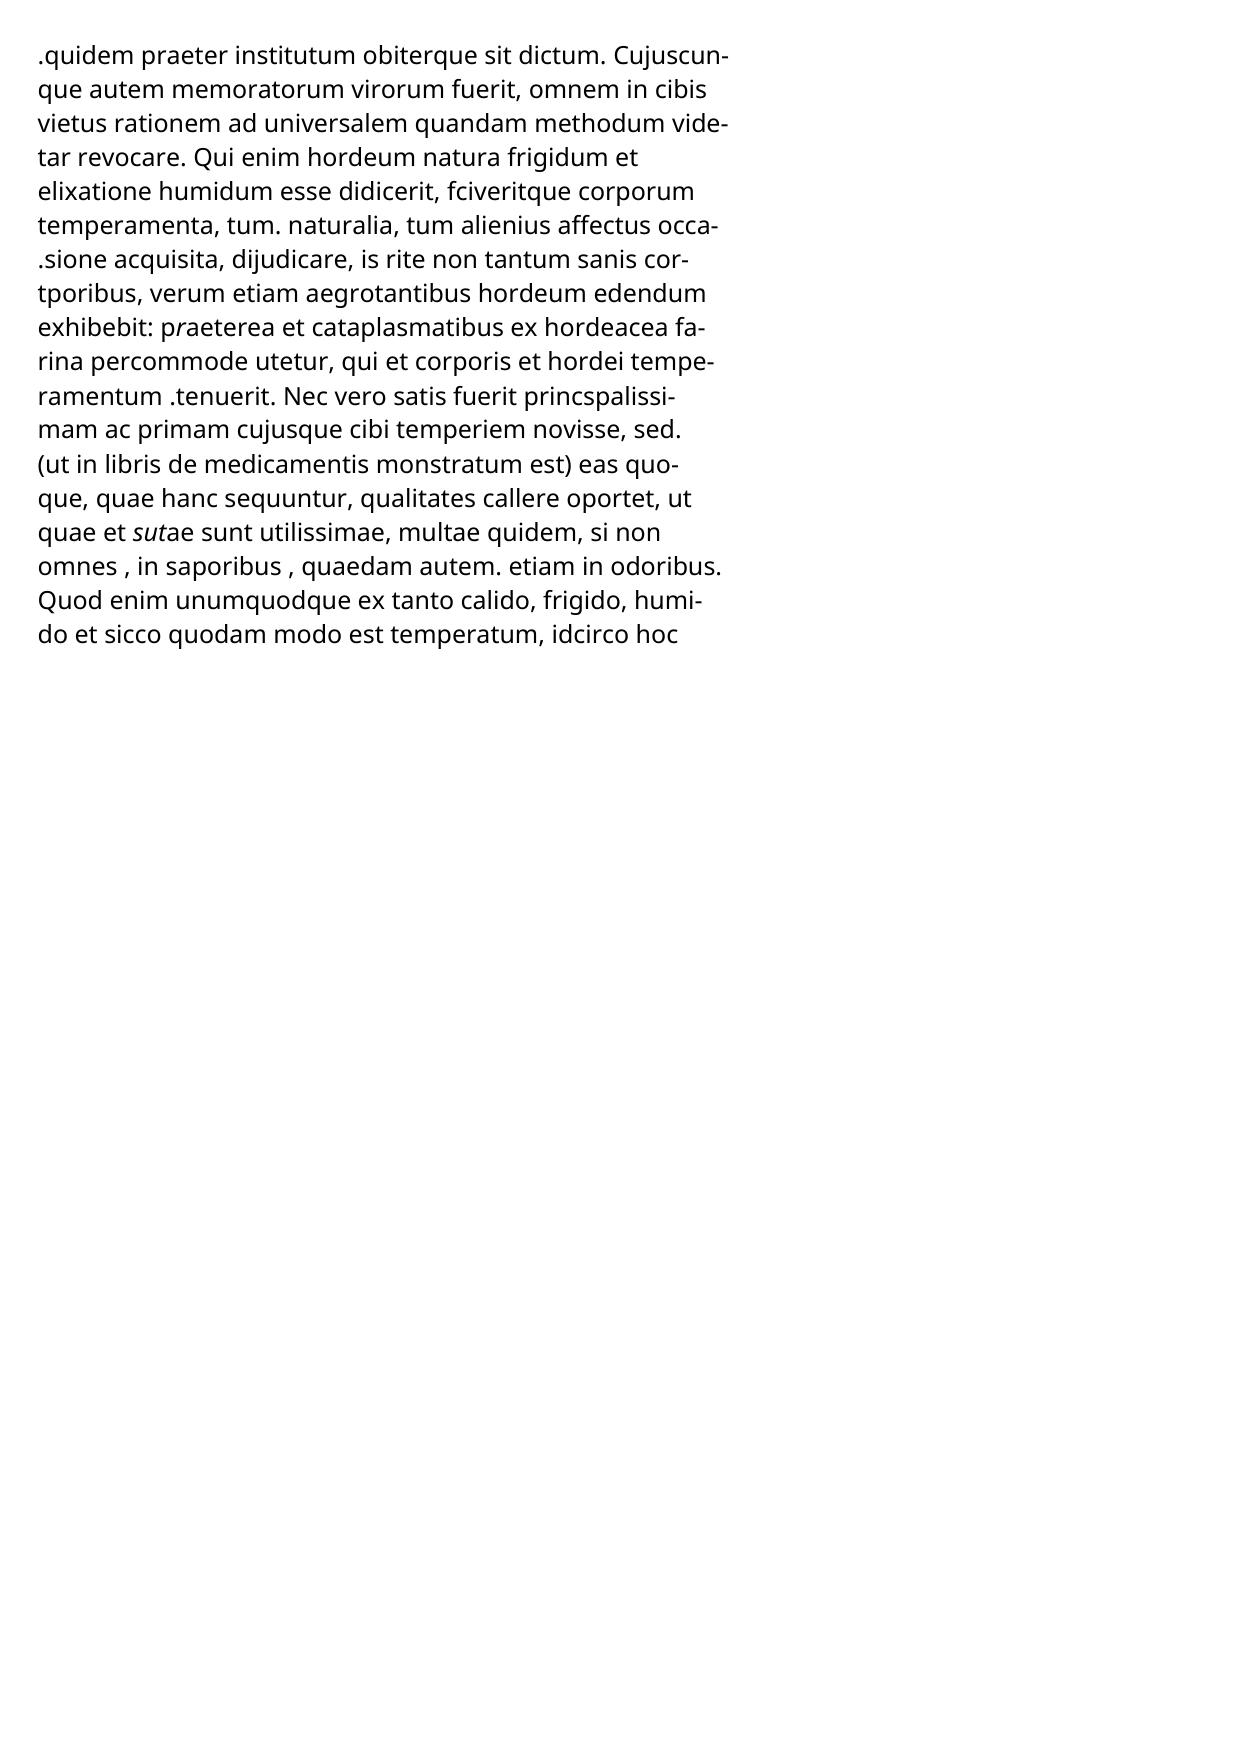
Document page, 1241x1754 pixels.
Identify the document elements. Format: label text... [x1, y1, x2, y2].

text .quidem praeter institutum obiterque sit dictum. Cujuscun- que autem memoratorum virorum fuerit, omnem in cibis vietus rationem ad universalem quandam methodum vide- tar revocare. Qui enim hordeum natura frigidum et elixatione humidum esse didicerit, fciveritque corporum temperamenta, tum. naturalia, tum alienius affectus occa- .sione acquisita, dijudicare, is rite non tantum sanis cor- tporibus, verum etiam aegrotantibus hordeum edendum exhibebit: praeterea et cataplasmatibus ex hordeacea fa- rina percommode utetur, qui et corporis et hordei tempe- ramentum .tenuerit. Nec vero satis fuerit princspalissi- mam ac primam cujusque cibi temperiem novisse, sed. (ut in libris de medicamentis monstratum est) eas quo- que, quae hanc sequuntur, qualitates callere oportet, ut quae et sutae sunt utilissimae, multae quidem, si non omnes , in saporibus , quaedam autem. etiam in odoribus. Quod enim unumquodque ex tanto calido, frigido, humi- do et sicco quodam modo est temperatum, idcirco hoc [37, 37, 1203, 651]
